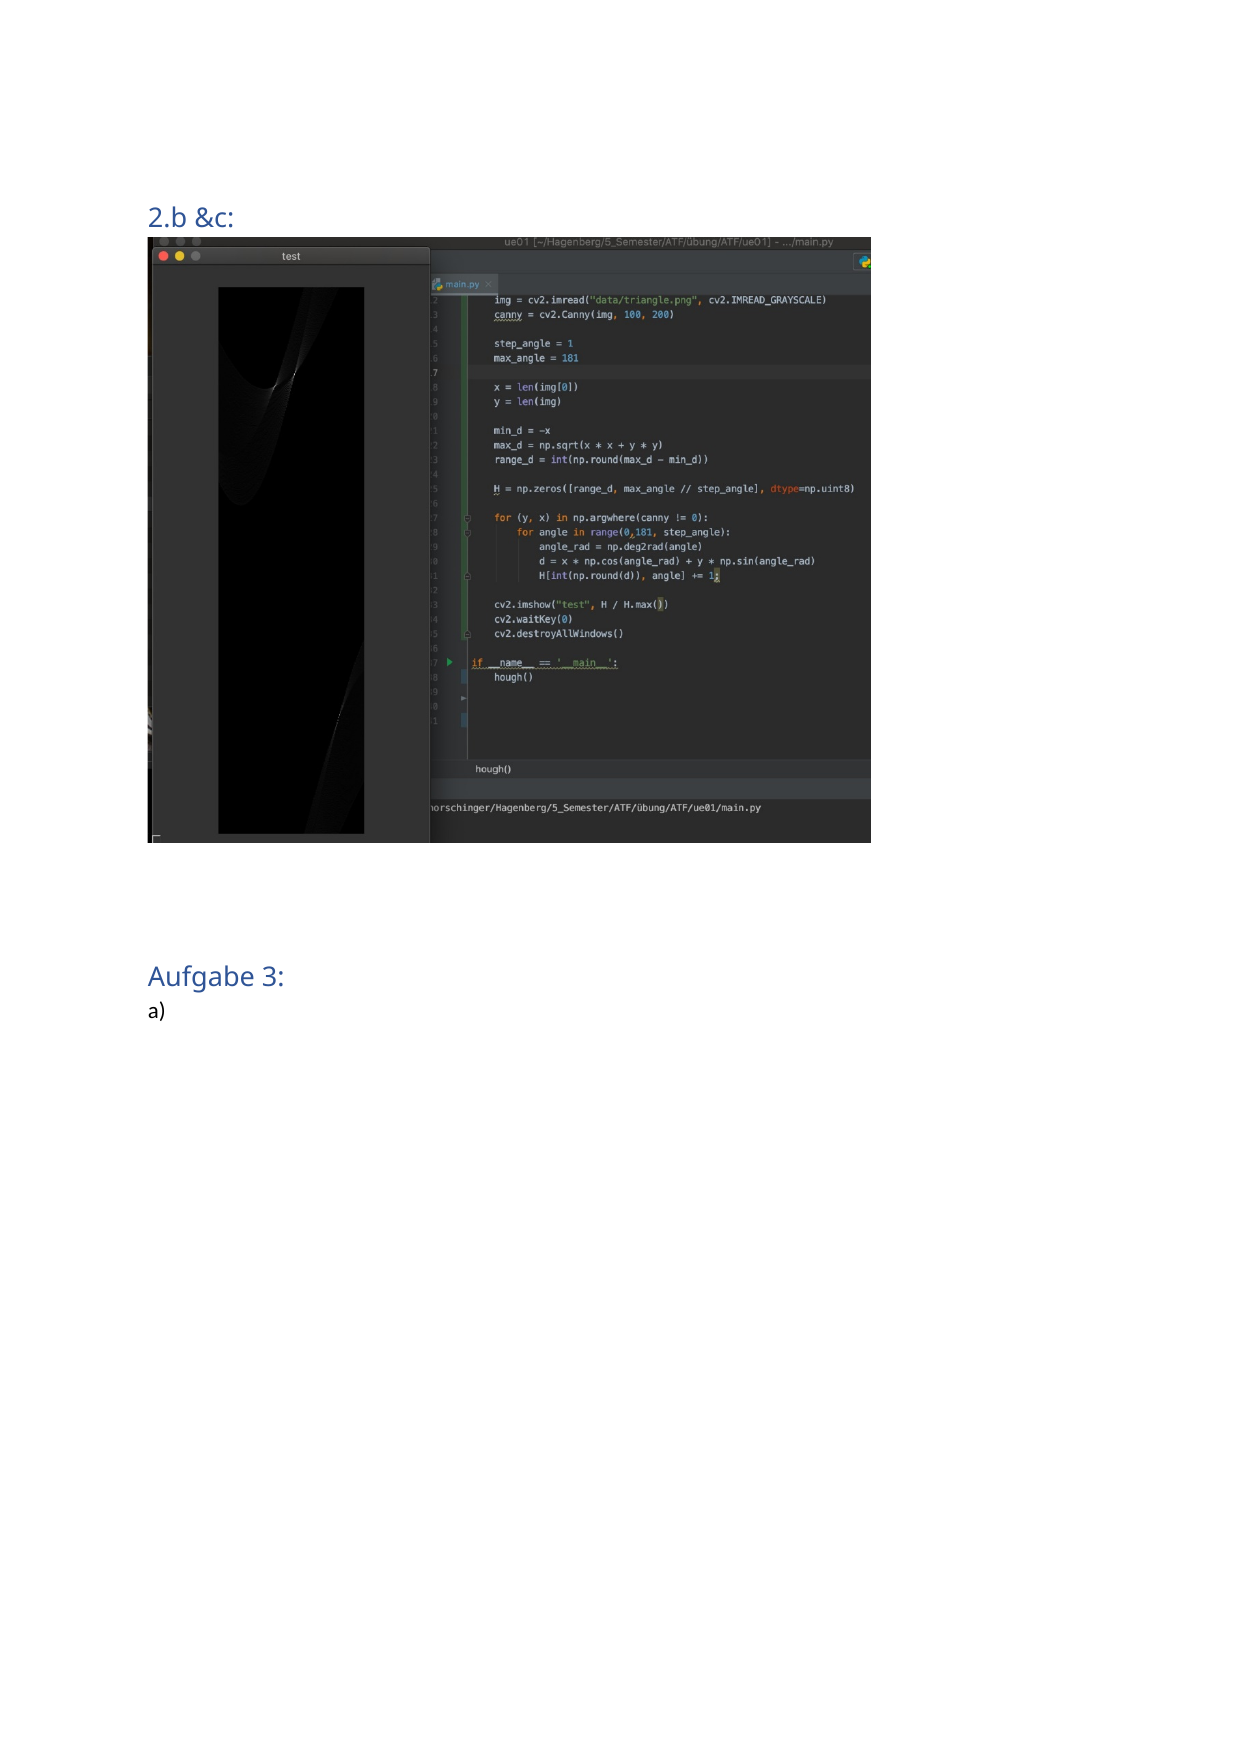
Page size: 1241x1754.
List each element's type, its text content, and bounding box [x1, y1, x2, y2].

subtitle Aufgabe 3: [148, 957, 1093, 994]
text a) [148, 997, 1093, 1024]
subtitle 2.b &c: [148, 198, 1093, 235]
